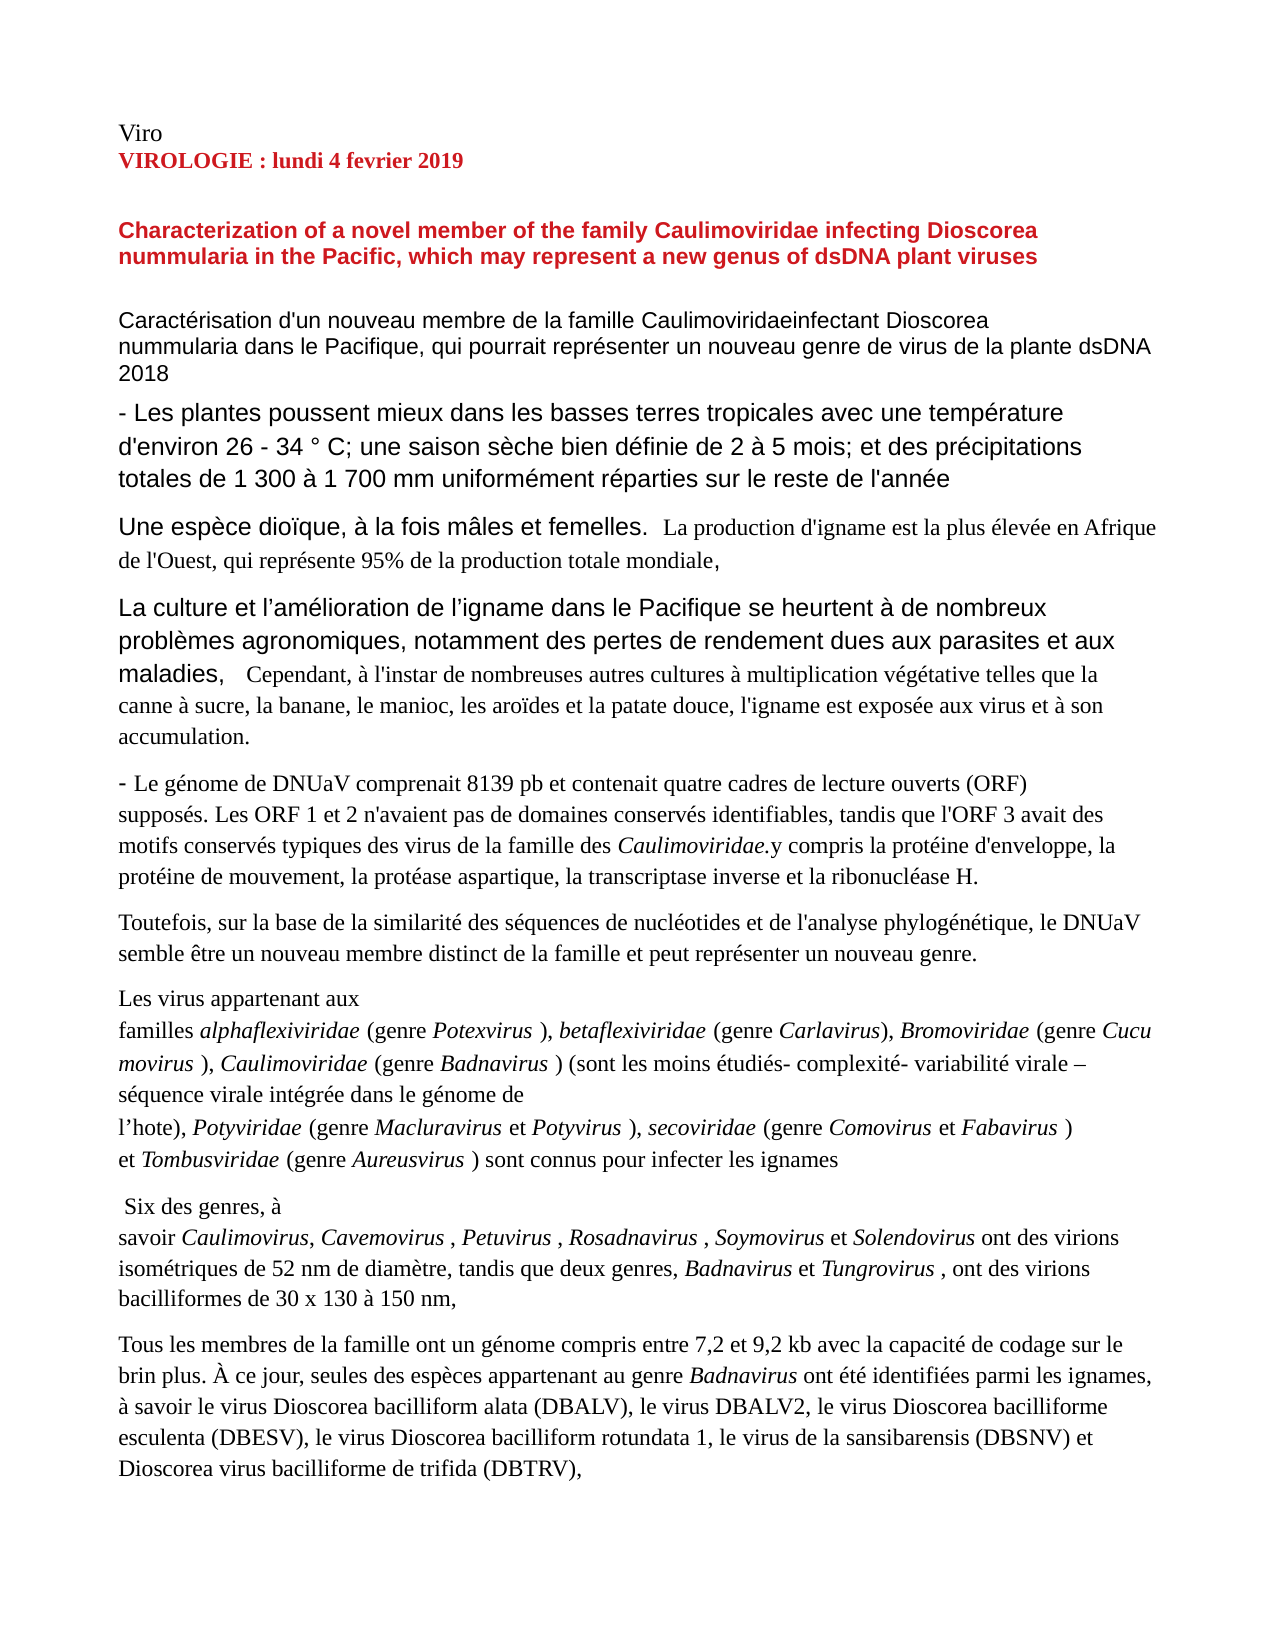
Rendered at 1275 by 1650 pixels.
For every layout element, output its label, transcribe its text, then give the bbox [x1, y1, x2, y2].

text VIROLOGIE : lundi 4 fevrier 2019 [118, 147, 1157, 173]
subtitle Caractérisation d'un nouveau membre de la famille Caulimoviridaeinfectant Dioscorea nummularia dans le Pacifique, qui pourrait représenter un nouveau genre de virus de la plante dsDNA 2018 [118, 307, 1157, 386]
text - Le génome de DNUaV comprenait 8139 pb et contenait quatre cadres de lecture ouverts (ORF) supposés. Les ORF 1 et 2 n'avaient pas de domaines conservés identifiables, tandis que l'ORF 3 avait des motifs conservés typiques des virus de la famille des Caulimoviridae.y compris la protéine d'enveloppe, la protéine de mouvement, la protéase aspartique, la transcriptase inverse et la ribonucléase H. [118, 768, 1157, 889]
text Six des genres, à savoir Caulimovirus, Cavemovirus , Petuvirus , Rosadnavirus , Soymovirus et Solendovirus ont des virions isométriques de 52 nm de diamètre, tandis que deux genres, Badnavirus et Tungrovirus , ont des virions bacilliformes de 30 x 130 à 150 nm, [118, 1192, 1157, 1312]
text La culture et l’amélioration de l’igname dans le Pacifique se heurtent à de nombreux problèmes agronomiques, notamment des pertes de rendement dues aux parasites et aux maladies, Cependant, à l'instar de nombreuses autres cultures à multiplication végétative telles que la canne à sucre, la banane, le manioc, les aroïdes et la patate douce, l'igname est exposée aux virus et à son accumulation. [118, 593, 1157, 749]
text Viro [118, 118, 1157, 147]
text Les virus appartenant aux familles alphaflexiviridae (genre Potexvirus ), betaflexiviridae (genre Carlavirus), Bromoviridae (genre Cucumovirus ), Caulimoviridae (genre Badnavirus ) (sont les moins étudiés- complexité- variabilité virale – séquence virale intégrée dans le génome de l’hote), Potyviridae (genre Macluravirus et Potyvirus ), secoviridae (genre Comovirus et Fabavirus ) et Tombusviridae (genre Aureusvirus ) sont connus pour infecter les ignames [118, 984, 1157, 1173]
text Une espèce dioïque, à la fois mâles et femelles. La production d'igname est la plus élevée en Afrique de l'Ouest, qui représente 95% de la production totale mondiale, [118, 512, 1157, 574]
subtitle Characterization of a novel member of the family Caulimoviridae infecting Dioscorea nummularia in the Pacific, which may represent a new genus of dsDNA plant viruses [118, 217, 1157, 269]
text - Les plantes poussent mieux dans les basses terres tropicales avec une température d'environ 26 - 34 ° C; une saison sèche bien définie de 2 à 5 mois; et des précipitations totales de 1 300 à 1 700 mm uniformément réparties sur le reste de l'année [118, 398, 1157, 493]
text Tous les membres de la famille ont un génome compris entre 7,2 et 9,2 kb avec la capacité de codage sur le brin plus. À ce jour, seules des espèces appartenant au genre Badnavirus ont été identifiées parmi les ignames, à savoir le virus Dioscorea bacilliform alata (DBALV), le virus DBALV2, le virus Dioscorea bacilliforme esculenta (DBESV), le virus Dioscorea bacilliform rotundata 1, le virus de la sansibarensis (DBSNV) et Dioscorea virus bacilliforme de trifida (DBTRV), [118, 1330, 1157, 1481]
text Toutefois, sur la base de la similarité des séquences de nucléotides et de l'analyse phylogénétique, le DNUaV semble être un nouveau membre distinct de la famille et peut représenter un nouveau genre. [118, 908, 1157, 966]
